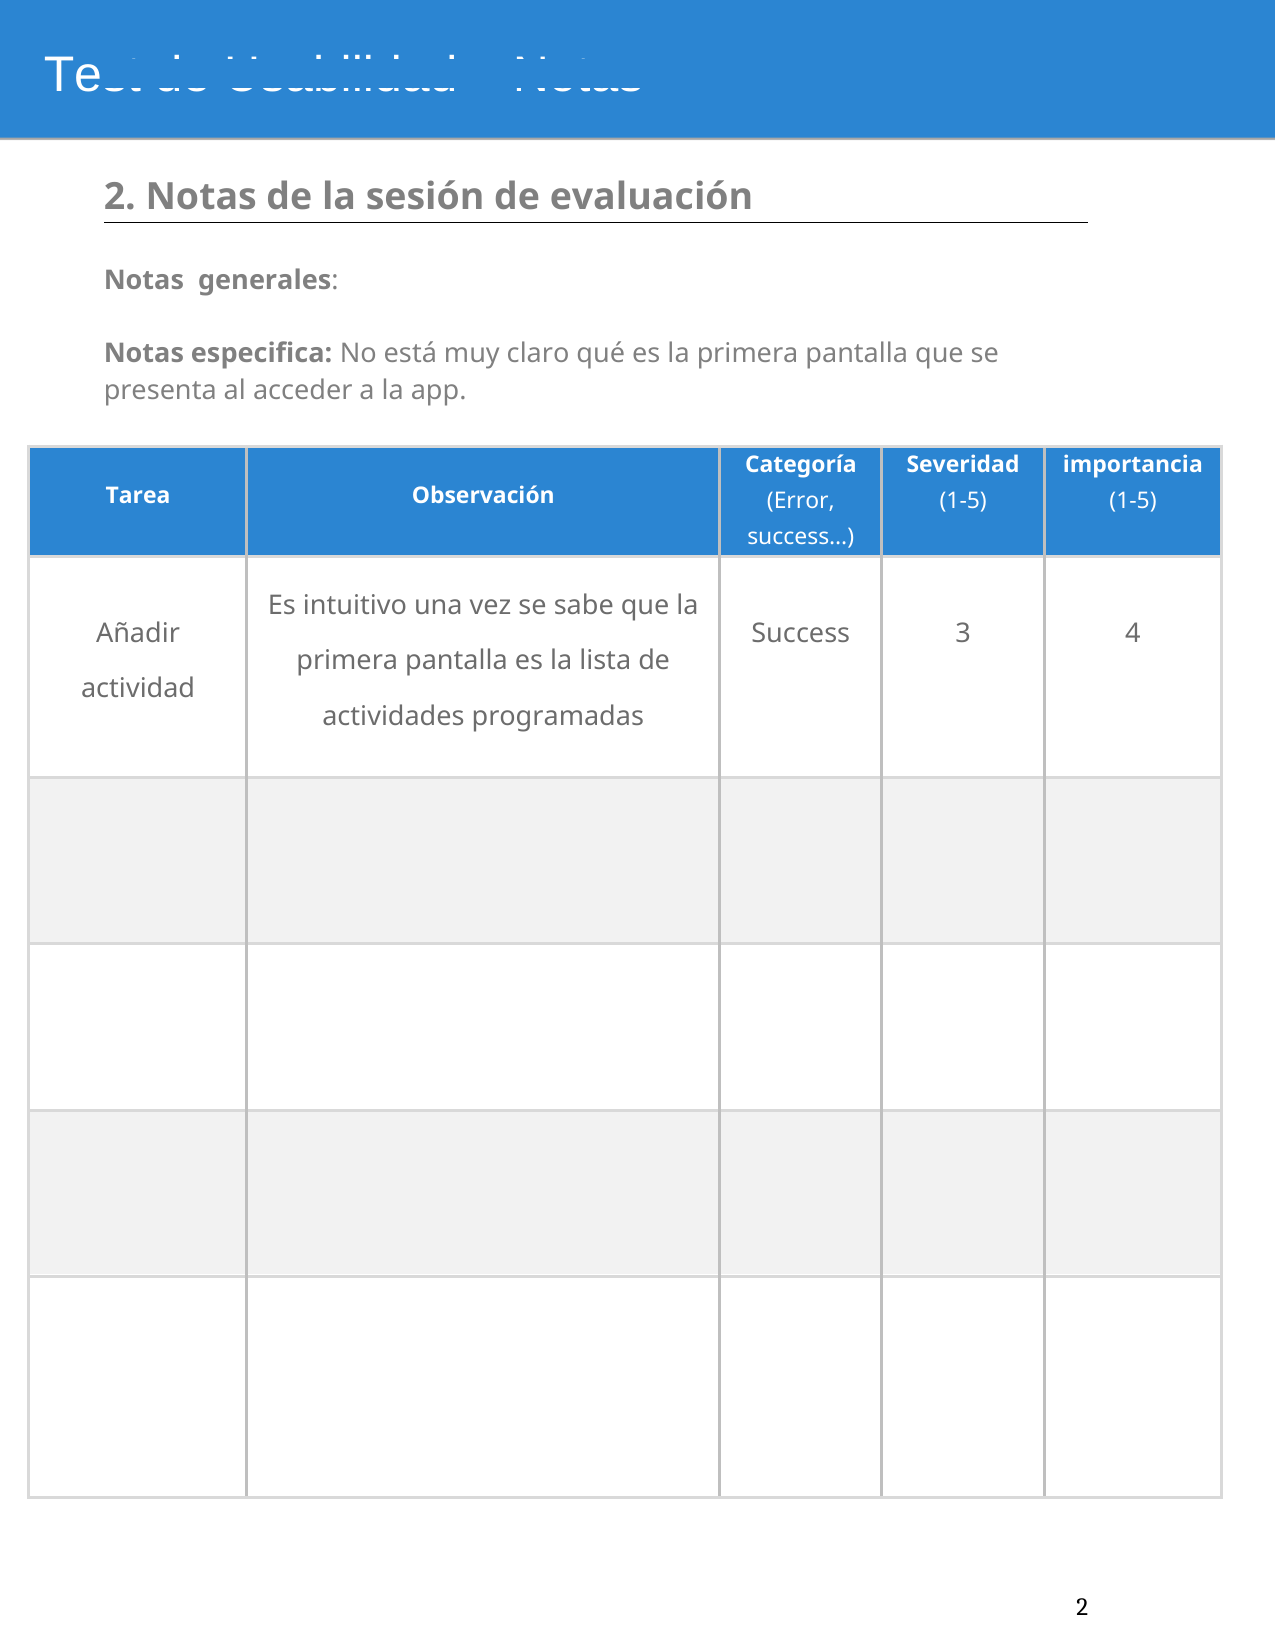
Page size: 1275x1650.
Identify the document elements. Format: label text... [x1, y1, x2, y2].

table_cell [721, 945, 880, 1108]
table_cell 4 [1046, 558, 1220, 776]
table_cell [30, 1112, 245, 1274]
table_cell [248, 1278, 718, 1496]
table_cell [1046, 945, 1220, 1108]
table_header Categoría (Error, success…) [721, 448, 880, 555]
table_header Severidad (1-5) [883, 448, 1043, 555]
table_cell Success [721, 558, 880, 776]
table_cell [1046, 1278, 1220, 1496]
table_cell Añadir actividad [30, 558, 245, 776]
table_cell [248, 1112, 718, 1274]
text 2. Notas de la sesión de evaluación [103, 169, 1088, 223]
table_header Observación [248, 448, 718, 555]
table_cell 3 [883, 558, 1043, 776]
table_cell [1046, 779, 1220, 942]
table_cell Es intuitivo una vez se sabe que la primera pantalla es la lista de actividades programadas [248, 558, 718, 776]
table_cell [721, 779, 880, 942]
text Notas generales: [103, 260, 1088, 297]
text Notas especifica: No está muy claro qué es la primera pantalla que se presenta al acceder a la app. [103, 334, 1088, 408]
table_cell [883, 1278, 1043, 1496]
table_cell [883, 1112, 1043, 1274]
table_header Tarea [30, 448, 245, 555]
table_cell [721, 1112, 880, 1274]
table_cell [721, 1278, 880, 1496]
table_cell [248, 779, 718, 942]
table_cell [248, 945, 718, 1108]
table_cell [883, 945, 1043, 1108]
table_cell [883, 779, 1043, 942]
table_header importancia (1-5) [1046, 448, 1220, 555]
table_cell [30, 779, 245, 942]
table_cell [1046, 1112, 1220, 1274]
table_cell [30, 945, 245, 1108]
table_cell [30, 1278, 245, 1496]
